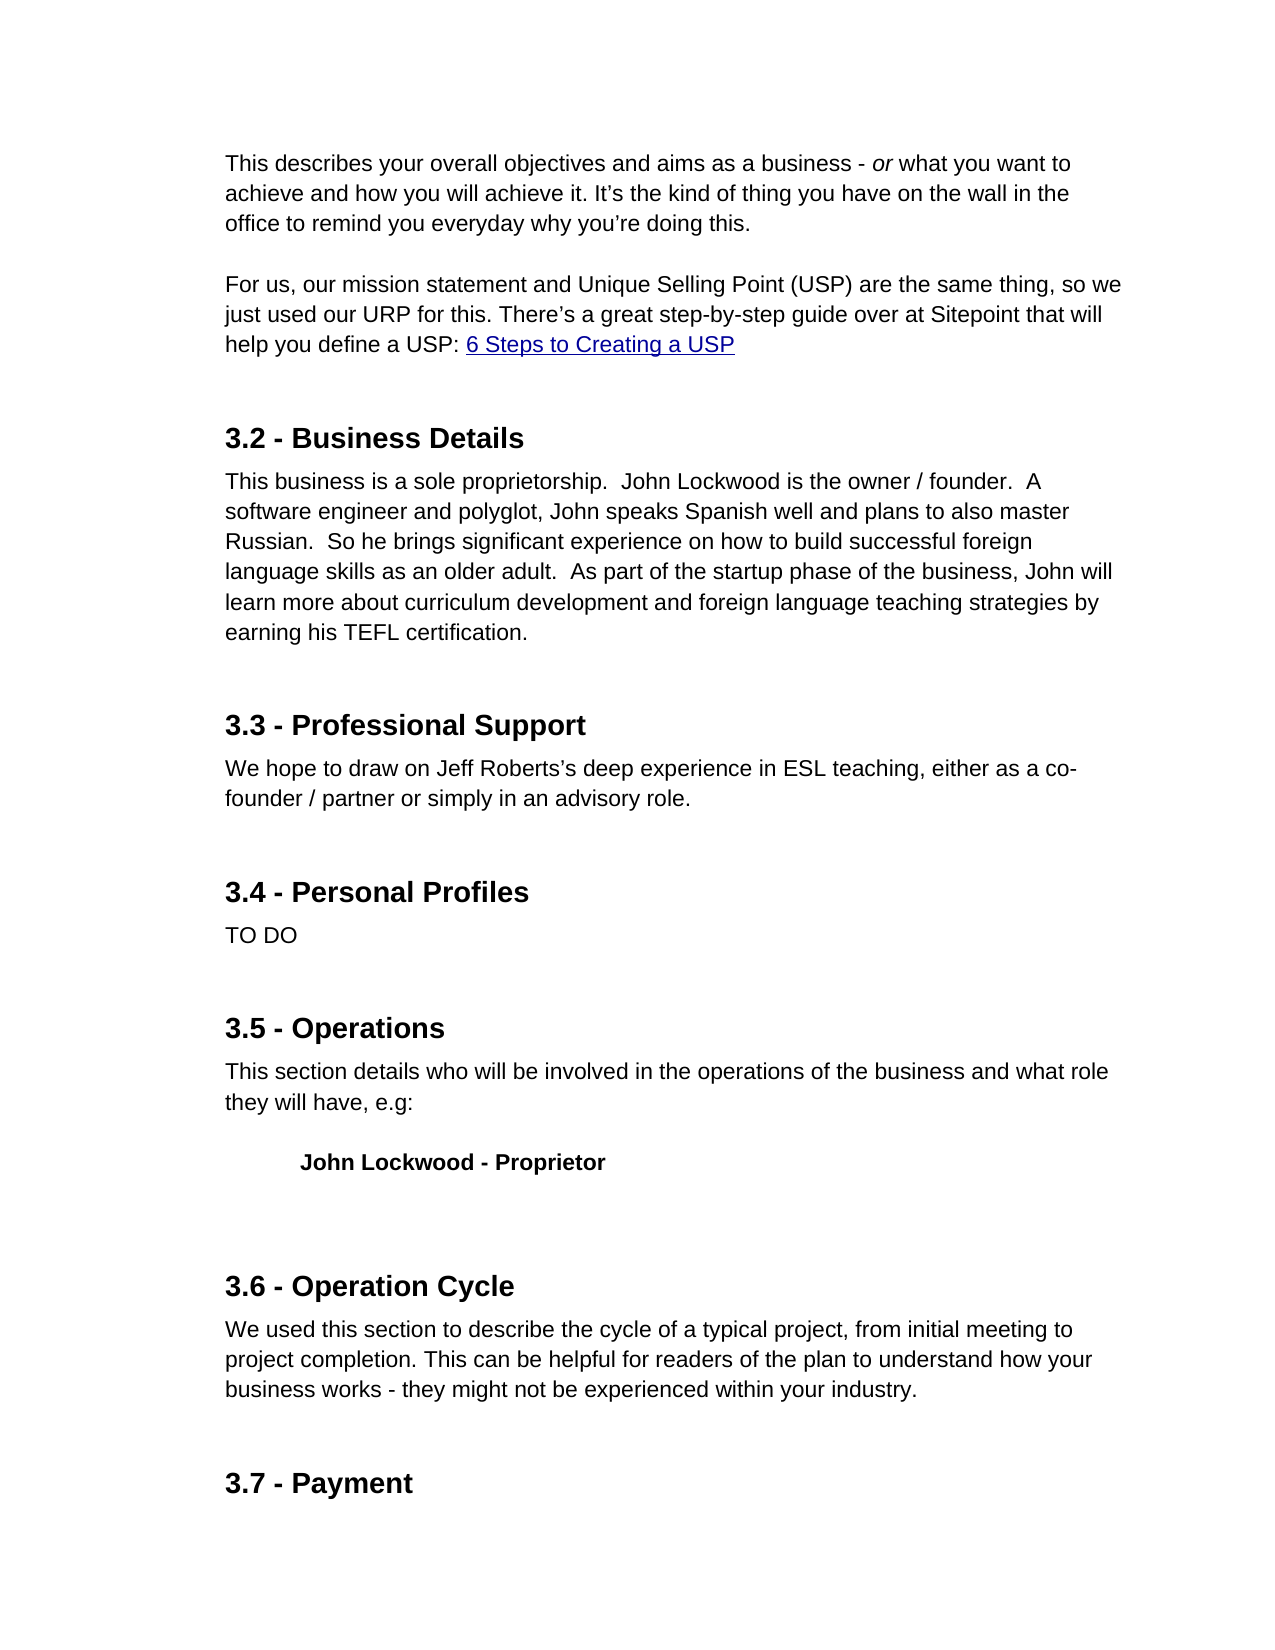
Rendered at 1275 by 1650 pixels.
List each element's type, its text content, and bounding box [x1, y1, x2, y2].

subtitle 3.7 - Payment [225, 1466, 1125, 1499]
subtitle 3.2 - Business Details [225, 421, 1125, 454]
text This business is a sole proprietorship. John Lockwood is the owner / founder. A software engineer and polyglot, John speaks Spanish well and plans to also master Russian. So he brings significant experience on how to build successful foreign language skills as an older adult. As part of the startup phase of the business, John will learn more about curriculum development and foreign language teaching strategies by earning his TEFL certification. [225, 468, 1125, 645]
subtitle 3.3 - Professional Support [225, 708, 1125, 742]
text We used this section to describe the cycle of a typical project, from initial meeting to project completion. This can be helpful for readers of the plan to understand how your business works - they might not be experienced within your industry. [225, 1316, 1125, 1402]
subtitle 3.4 - Personal Profiles [225, 875, 1125, 908]
text TO DO [225, 922, 1125, 948]
subtitle 3.5 - Operations [225, 1011, 1125, 1045]
text We hope to draw on Jeff Roberts’s deep experience in ESL teaching, either as a co-founder / partner or simply in an advisory role. [225, 755, 1125, 812]
text This describes your overall objectives and aims as a business - or what you want to achieve and how you will achieve it. It’s the kind of thing you have on the wall in the office to remind you everyday why you’re doing this. [225, 150, 1125, 237]
text John Lockwood - Proprietor [300, 1149, 1125, 1206]
text This section details who will be involved in the operations of the business and what role they will have, e.g: [225, 1058, 1125, 1115]
text For us, our mission statement and Unique Selling Point (USP) are the same thing, so we just used our URP for this. There’s a great step-by-step guide over at Sitepoint that will help you define a USP: 6 Steps to Creating a USP [225, 271, 1125, 358]
subtitle 3.6 - Operation Cycle [225, 1269, 1125, 1302]
